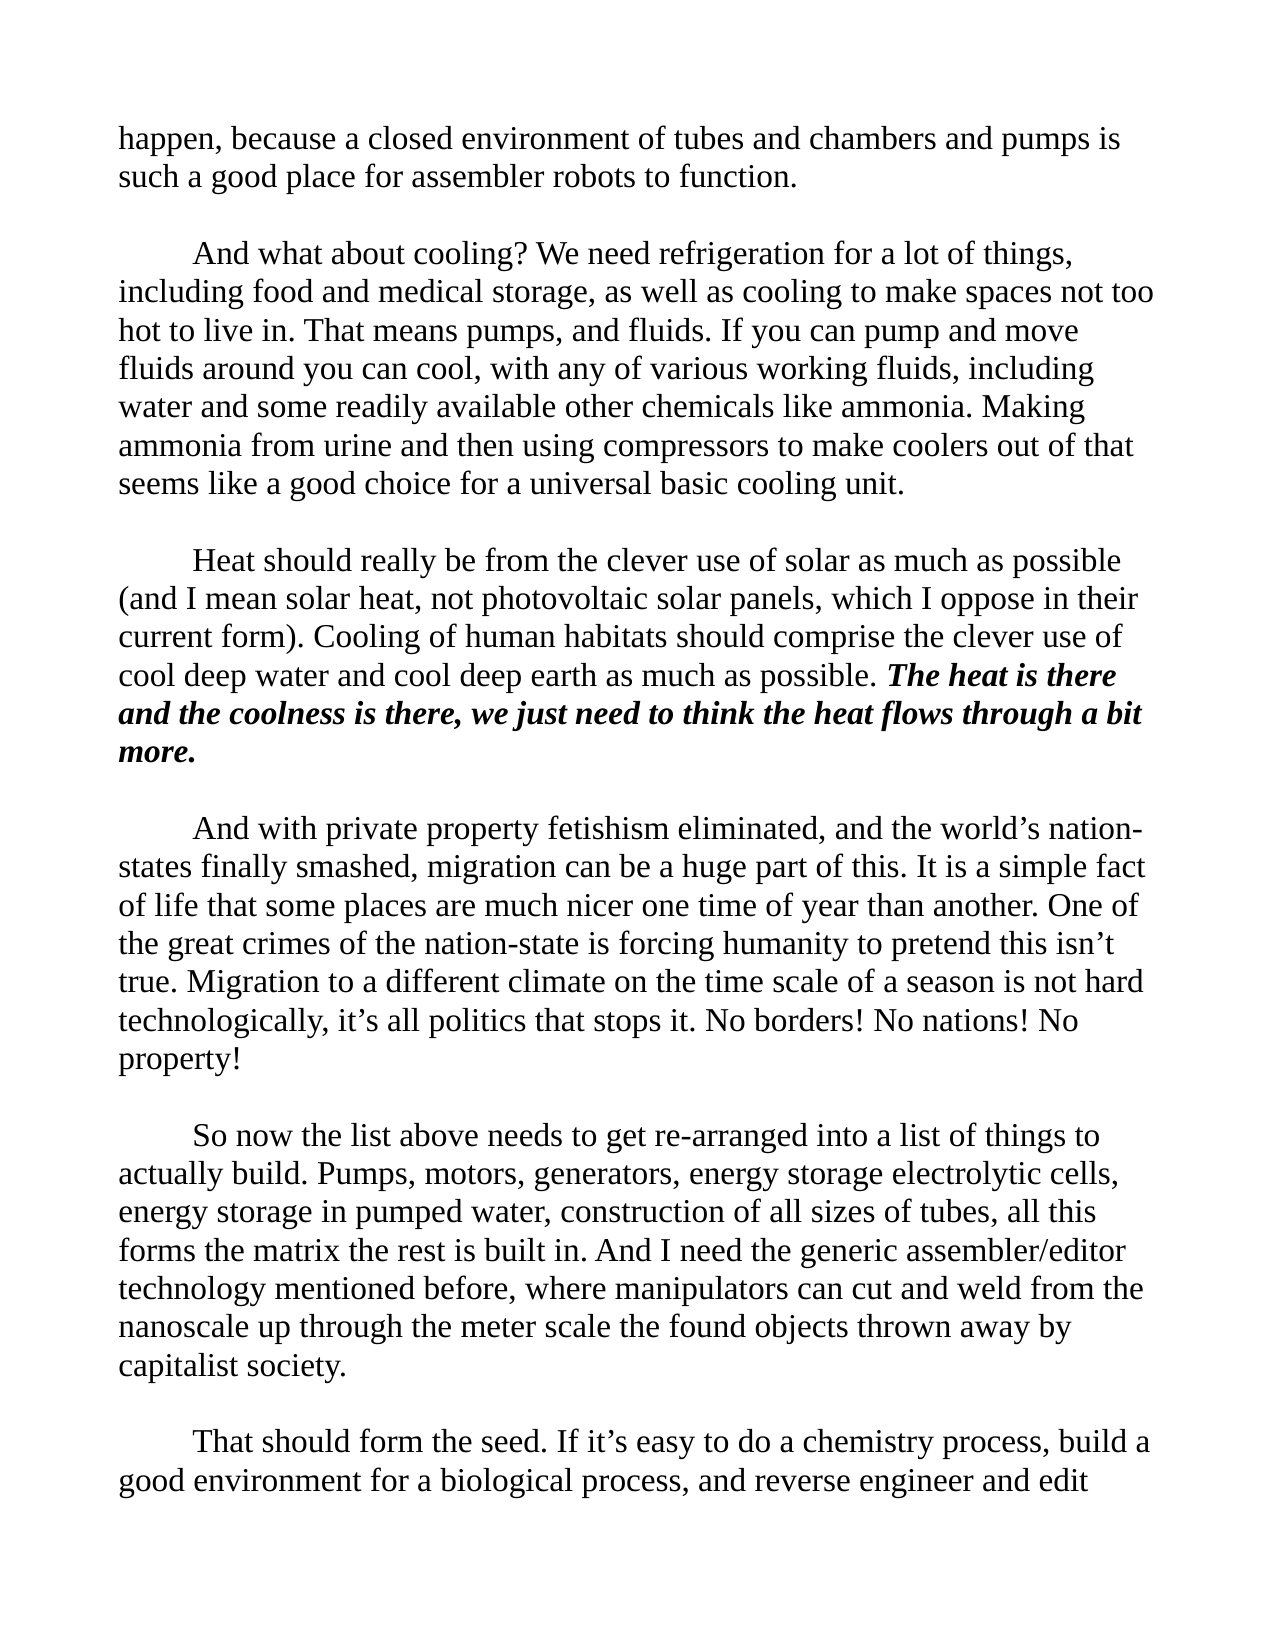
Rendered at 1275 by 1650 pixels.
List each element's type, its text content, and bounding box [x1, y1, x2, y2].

text And with private property fetishism eliminated, and the world’s nation-states finally smashed, migration can be a huge part of this. It is a simple fact of life that some places are much nicer one time of year than another. One of the great crimes of the nation-state is forcing humanity to pretend this isn’t true. Migration to a different climate on the time scale of a season is not hard technologically, it’s all politics that stops it. No borders! No nations! No property! [118, 808, 1157, 1076]
text That should form the seed. If it’s easy to do a chemistry process, build a good environment for a biological process, and reverse engineer and edit [118, 1421, 1157, 1498]
text So now the list above needs to get re-arranged into a list of things to actually build. Pumps, motors, generators, energy storage electrolytic cells, energy storage in pumped water, construction of all sizes of tubes, all this forms the matrix the rest is built in. And I need the generic assembler/editor technology mentioned before, where manipulators can cut and weld from the nanoscale up through the meter scale the found objects thrown away by capitalist society. [118, 1115, 1157, 1383]
text Heat should really be from the clever use of solar as much as possible (and I mean solar heat, not photovoltaic solar panels, which I oppose in their current form). Cooling of human habitats should comprise the clever use of cool deep water and cool deep earth as much as possible. The heat is there and the coolness is there, we just need to think the heat flows through a bit more. [118, 540, 1157, 770]
text happen, because a closed environment of tubes and chambers and pumps is such a good place for assembler robots to function. [118, 118, 1157, 195]
text And what about cooling? We need refrigeration for a lot of things, including food and medical storage, as well as cooling to make spaces not too hot to live in. That means pumps, and fluids. If you can pump and move fluids around you can cool, with any of various working fluids, including water and some readily available other chemicals like ammonia. Making ammonia from urine and then using compressors to make coolers out of that seems like a good choice for a universal basic cooling unit. [118, 233, 1157, 501]
